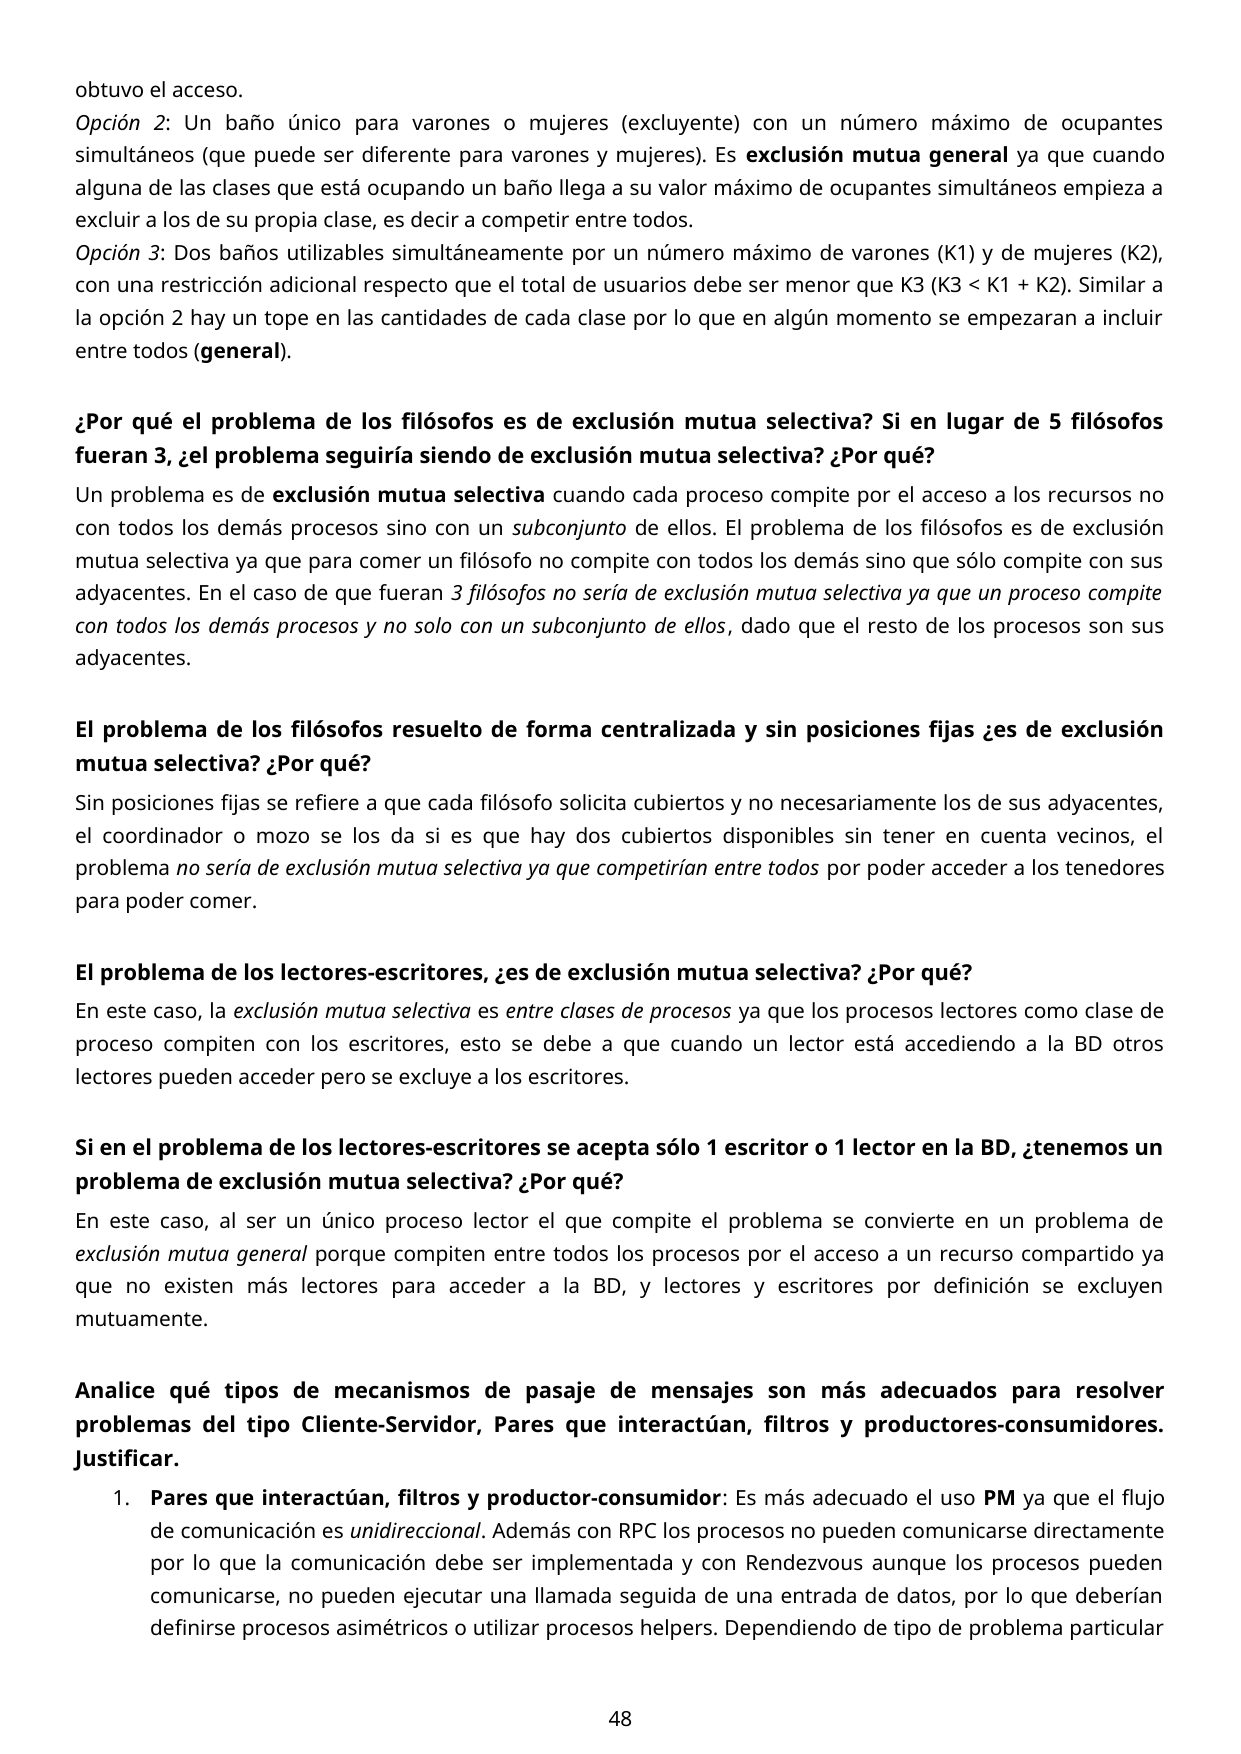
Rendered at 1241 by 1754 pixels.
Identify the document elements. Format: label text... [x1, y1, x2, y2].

text Opción 3: Dos baños utilizables simultáneamente por un número máximo de varones (K1) y de mujeres (K2), con una restricción adicional respecto que el total de usuarios debe ser menor que K3 (K3 < K1 + K2). Similar a la opción 2 hay un tope en las cantidades de cada clase por lo que en algún momento se empezaran a incluir entre todos (general). [75, 238, 1165, 364]
text Un problema es de exclusión mutua selectiva cuando cada proceso compite por el acceso a los recursos no con todos los demás procesos sino con un subconjunto de ellos. El problema de los filósofos es de exclusión mutua selectiva ya que para comer un filósofo no compite con todos los demás sino que sólo compite con sus adyacentes. En el caso de que fueran 3 filósofos no sería de exclusión mutua selectiva ya que un proceso compite con todos los demás procesos y no solo con un subconjunto de ellos, dado que el resto de los procesos son sus adyacentes. [75, 481, 1165, 672]
subtitle Analice qué tipos de mecanismos de pasaje de mensajes son más adecuados para resolver problemas del tipo Cliente-Servidor, Pares que interactúan, filtros y productores-consumidores. Justificar. [75, 1375, 1165, 1473]
text obtuvo el acceso. [75, 75, 1165, 103]
text En este caso, al ser un único proceso lector el que compite el problema se convierte en un problema de exclusión mutua general porque compiten entre todos los procesos por el acceso a un recurso compartido ya que no existen más lectores para acceder a la BD, y lectores y escritores por definición se excluyen mutuamente. [75, 1206, 1165, 1333]
text Opción 2: Un baño único para varones o mujeres (excluyente) con un número máximo de ocupantes simultáneos (que puede ser diferente para varones y mujeres). Es exclusión mutua general ya que cuando alguna de las clases que está ocupando un baño llega a su valor máximo de ocupantes simultáneos empieza a excluir a los de su propia clase, es decir a competir entre todos. [75, 108, 1165, 234]
subtitle El problema de los filósofos resuelto de forma centralizada y sin posiciones fijas ¿es de exclusión mutua selectiva? ¿Por qué? [75, 714, 1165, 778]
subtitle ¿Por qué el problema de los filósofos es de exclusión mutua selectiva? Si en lugar de 5 filósofos fueran 3, ¿el problema seguiría siendo de exclusión mutua selectiva? ¿Por qué? [75, 406, 1165, 470]
subtitle Si en el problema de los lectores-escritores se acepta sólo 1 escritor o 1 lector en la BD, ¿tenemos un problema de exclusión mutua selectiva? ¿Por qué? [75, 1132, 1165, 1196]
text En este caso, la exclusión mutua selectiva es entre clases de procesos ya que los procesos lectores como clase de proceso compiten con los escritores, esto se debe a que cuando un lector está accediendo a la BD otros lectores pueden acceder pero se excluye a los escritores. [75, 997, 1165, 1090]
subtitle El problema de los lectores-escritores, ¿es de exclusión mutua selectiva? ¿Por qué? [75, 956, 1165, 986]
text Sin posiciones fijas se refiere a que cada filósofo solicita cubiertos y no necesariamente los de sus adyacentes, el coordinador o mozo se los da si es que hay dos cubiertos disponibles sin tener en cuenta vecinos, el problema no sería de exclusión mutua selectiva ya que competirían entre todos por poder acceder a los tenedores para poder comer. [75, 788, 1165, 914]
list Pares que interactúan, filtros y productor-consumidor: Es más adecuado el uso PM ya que el flujo de comunicación es unidireccional. Además con RPC los procesos no pueden comunicarse directamente por lo que la comunicación debe ser implementada y con Rendezvous aunque los procesos pueden comunicarse, no pueden ejecutar una llamada seguida de una entrada de datos, por lo que deberían definirse procesos asimétricos o utilizar procesos helpers. Dependiendo de tipo de problema particular [112, 1483, 1165, 1642]
